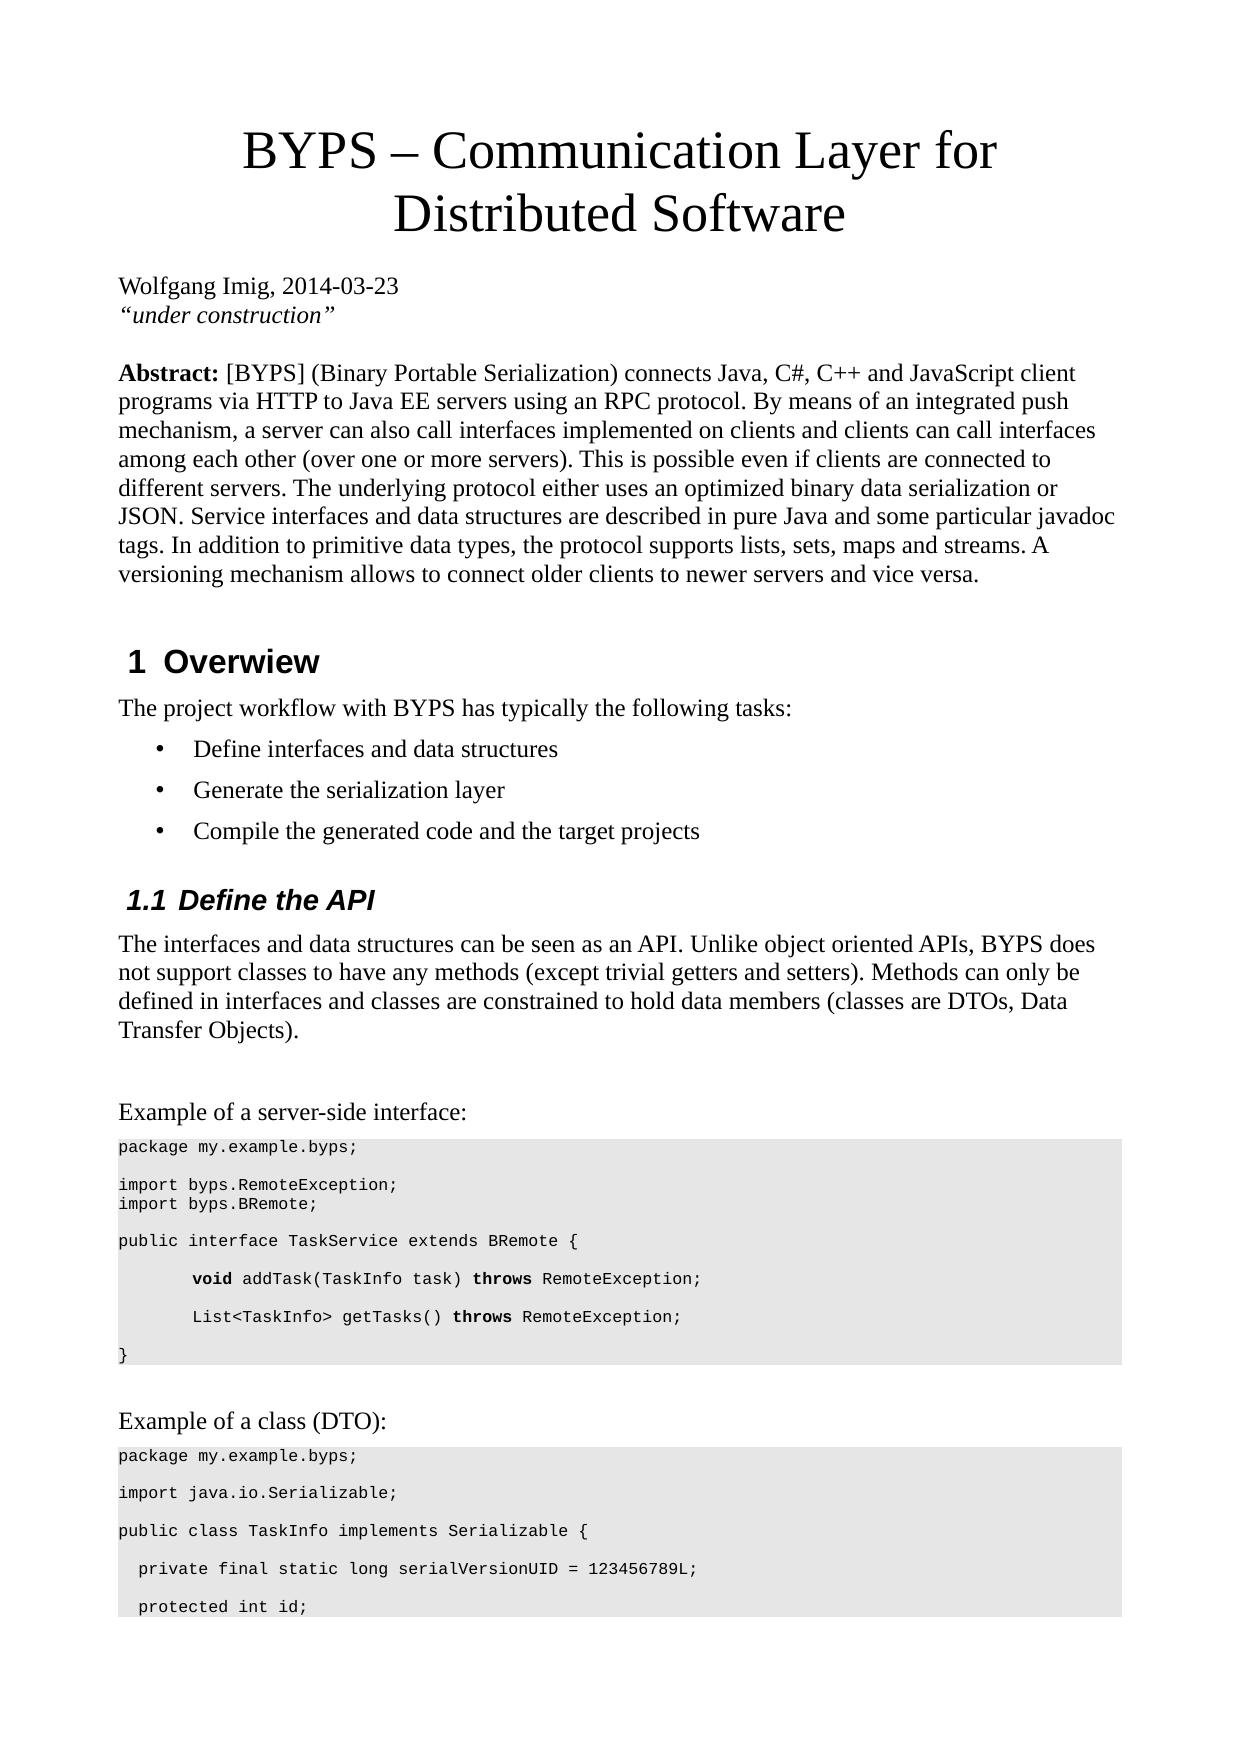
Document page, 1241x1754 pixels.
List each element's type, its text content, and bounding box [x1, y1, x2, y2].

text public interface TaskService extends BRemote { [118, 1233, 1122, 1252]
text } [118, 1346, 1122, 1365]
text public class TaskInfo implements Serializable { [118, 1523, 1122, 1542]
text The interfaces and data structures can be seen as an API. Unlike object oriented APIs, BYPS does not support classes to have any methods (except trivial getters and setters). Methods can only be defined in interfaces and classes are constrained to hold data members (classes are DTOs, Data Transfer Objects). [118, 929, 1122, 1044]
text Abstract: [BYPS] (Binary Portable Serialization) connects Java, C#, C++ and JavaScript client programs via HTTP to Java EE servers using an RPC protocol. By means of an integrated push mechanism, a server can also call interfaces implemented on clients and clients can call interfaces among each other (over one or more servers). This is possible even if clients are connected to different servers. The underlying protocol either uses an optimized binary data serialization or JSON. Service interfaces and data structures are described in pure Java and some particular javadoc tags. In addition to primitive data types, the protocol supports lists, sets, maps and streams. A versioning mechanism allows to connect older clients to newer servers and vice versa. [118, 358, 1122, 588]
list Generate the serialization layer [156, 775, 1122, 804]
text Example of a class (DTO): [118, 1406, 1122, 1435]
text BYPS – Communication Layer for Distributed Software [118, 118, 1122, 243]
text import byps.BRemote; [118, 1195, 1122, 1214]
list Define interfaces and data structures [156, 734, 1122, 763]
text import byps.RemoteException; [118, 1176, 1122, 1195]
text “under construction” [118, 300, 1122, 329]
list Compile the generated code and the target projects [156, 816, 1122, 845]
text Example of a server-side interface: [118, 1097, 1122, 1126]
text List<TaskInfo> getTasks() throws RemoteException; [118, 1308, 1122, 1327]
text package my.example.byps; [118, 1447, 1122, 1466]
text private final static long serialVersionUID = 123456789L; [118, 1561, 1122, 1579]
subtitle Overwiew [118, 641, 1122, 680]
text import java.io.Serializable; [118, 1485, 1122, 1504]
subtitle Define the API [118, 883, 1122, 916]
text protected int id; [118, 1598, 1122, 1617]
text Wolfgang Imig, 2014-03-23 [118, 271, 1122, 300]
text void addTask(TaskInfo task) throws RemoteException; [118, 1271, 1122, 1289]
text The project workflow with BYPS has typically the following tasks: [118, 693, 1122, 721]
text package my.example.byps; [118, 1139, 1122, 1157]
